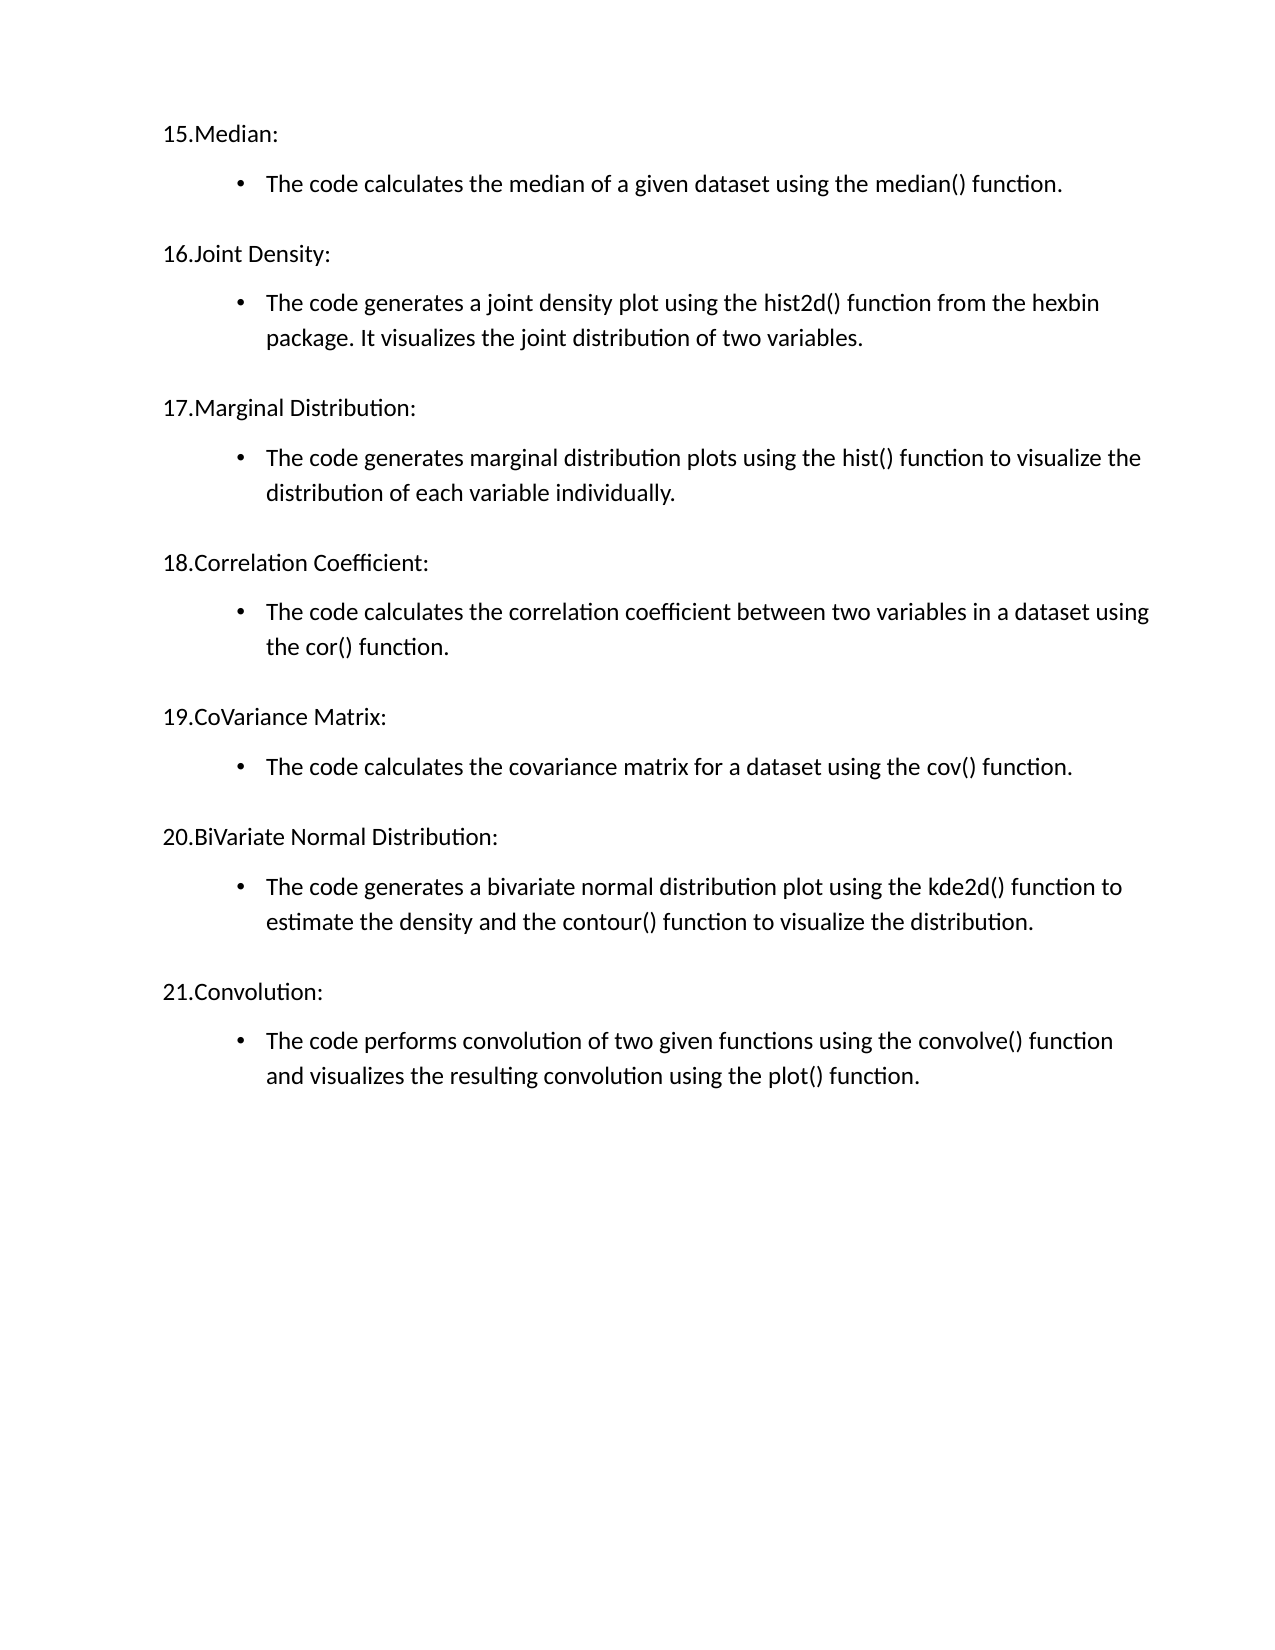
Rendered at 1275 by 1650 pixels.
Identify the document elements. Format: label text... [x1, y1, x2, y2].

list The code generates marginal distribution plots using the hist() function to visualize the distribution of each variable individually. [236, 442, 1157, 507]
list The code calculates the correlation coefficient between two variables in a dataset using the cor() function. [236, 596, 1157, 662]
list Joint Density: [162, 238, 1157, 268]
list CoVariance Matrix: [162, 701, 1157, 732]
list The code calculates the median of a given dataset using the median() function. [236, 168, 1157, 198]
list Correlation Coefficient: [162, 547, 1157, 577]
list Marginal Distribution: [162, 392, 1157, 423]
list The code performs convolution of two given functions using the convolve() function and visualizes the resulting convolution using the plot() function. [236, 1025, 1157, 1091]
list The code generates a bivariate normal distribution plot using the kde2d() function to estimate the density and the contour() function to visualize the distribution. [236, 871, 1157, 936]
list BiVariate Normal Distribution: [162, 821, 1157, 852]
list Convolution: [162, 976, 1157, 1006]
list The code calculates the covariance matrix for a dataset using the cov() function. [236, 751, 1157, 782]
list Median: [162, 118, 1157, 149]
list The code generates a joint density plot using the hist2d() function from the hexbin package. It visualizes the joint distribution of two variables. [236, 287, 1157, 353]
